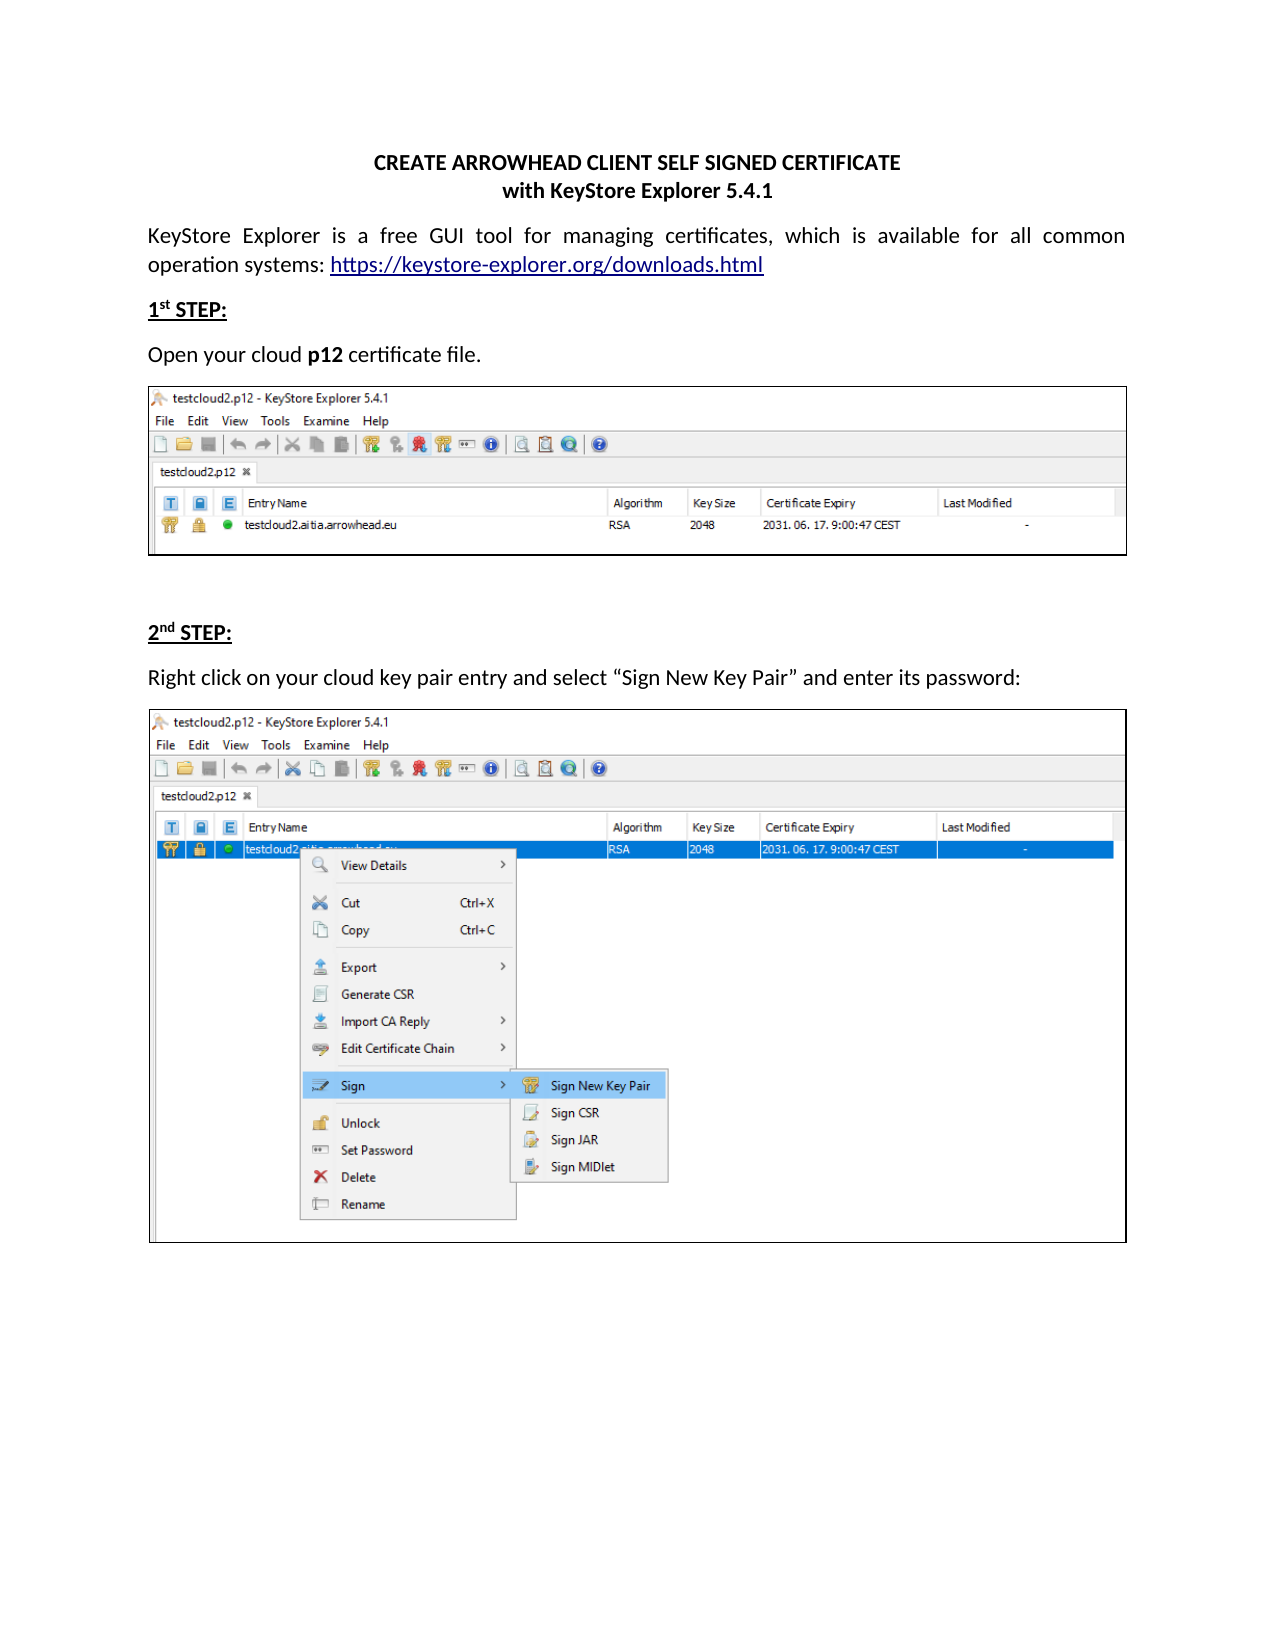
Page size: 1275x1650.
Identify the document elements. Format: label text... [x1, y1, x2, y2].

text Right click on your cloud key pair entry and select “Sign New Key Pair” and enter its password: [148, 663, 1127, 692]
text CREATE ARROWHEAD CLIENT SELF SIGNED CERTIFICATE with KeyStore Explorer 5.4.1 [148, 148, 1127, 204]
text 1st STEP: [148, 295, 1127, 323]
text 2nd STEP: [148, 618, 1127, 646]
text Open your cloud p12 certificate file. [148, 340, 1127, 368]
text KeyStore Explorer is a free GUI tool for managing certificates, which is available for all common operation systems: https://keystore-explorer.org/downloads.html [148, 221, 1127, 278]
